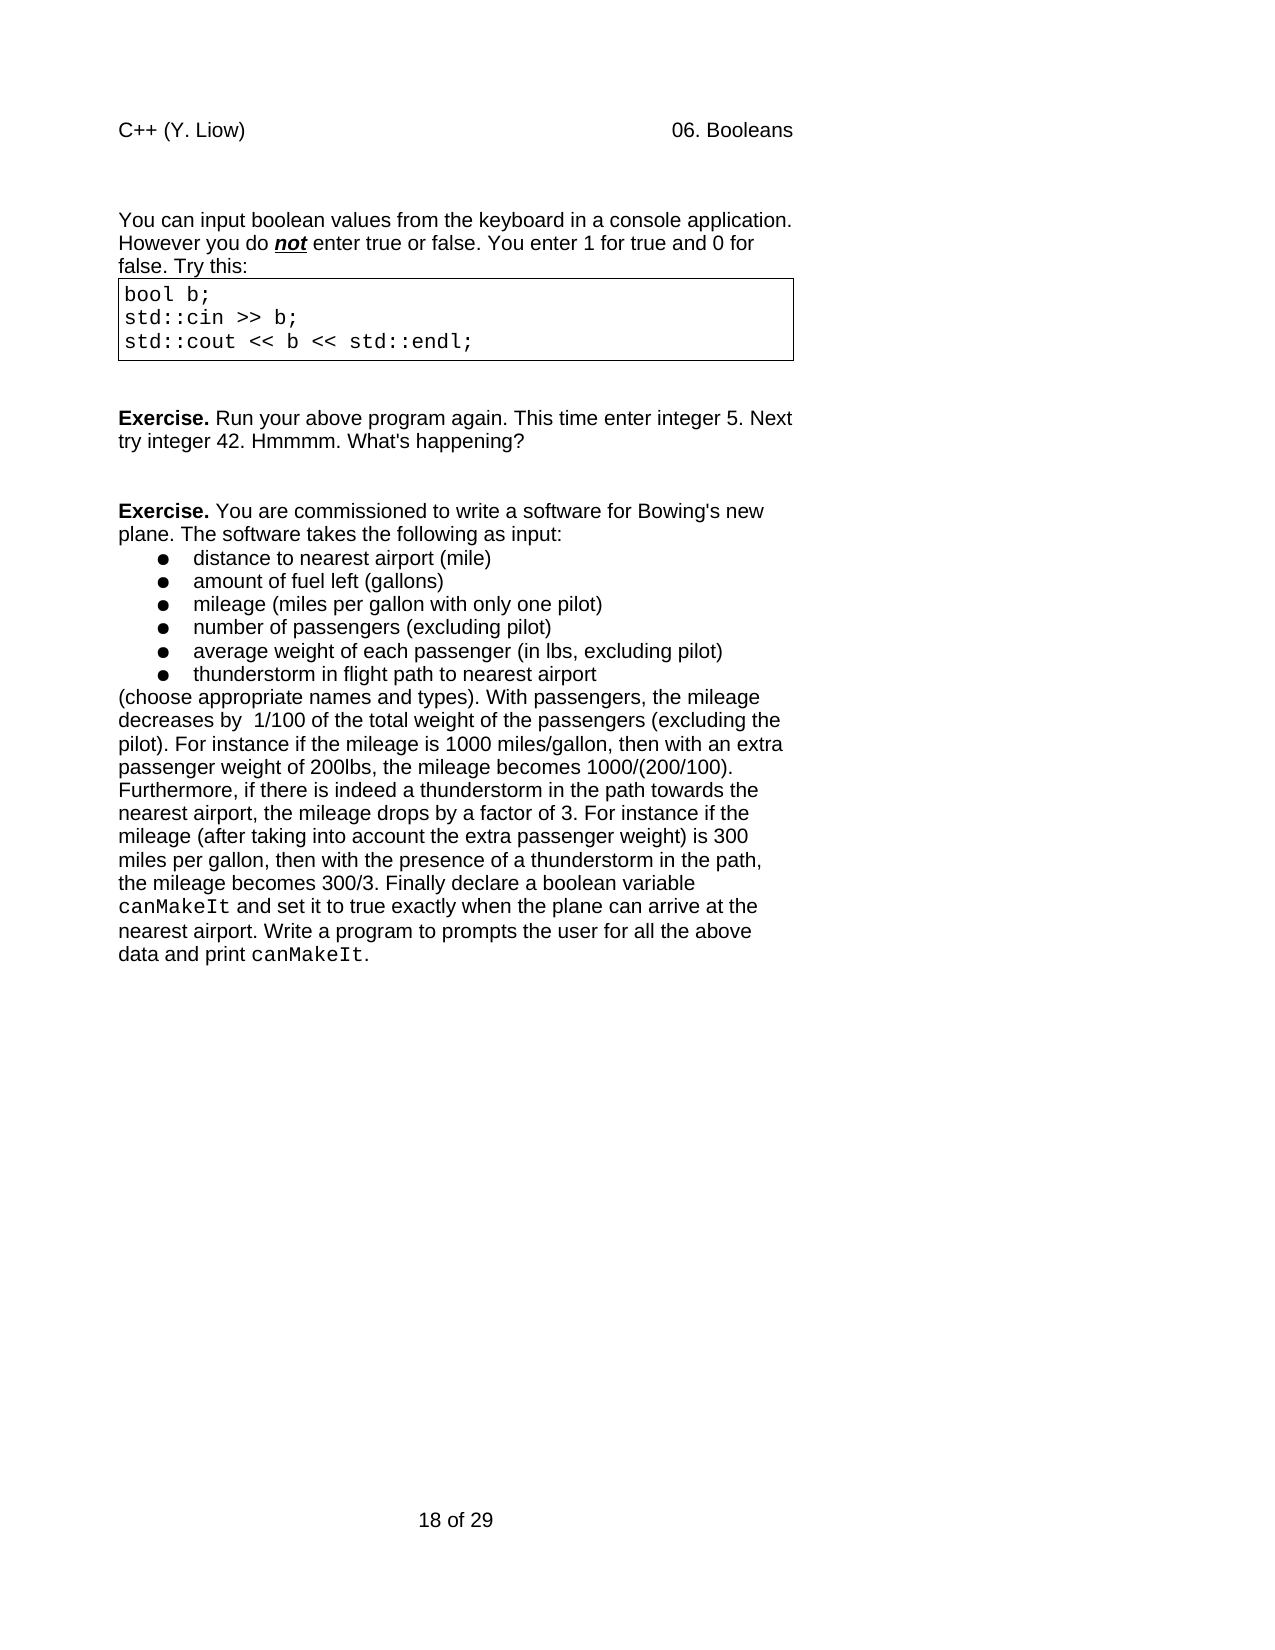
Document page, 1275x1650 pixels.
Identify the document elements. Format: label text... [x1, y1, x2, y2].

list thunderstorm in flight path to nearest airport [156, 662, 793, 686]
table_header bool b; std::cin >> b; std::cout << b << std::endl; [119, 279, 793, 360]
list mileage (miles per gallon with only one pilot) [156, 593, 793, 616]
text You can input boolean values from the keyboard in a console application. However you do not enter true or false. You enter 1 for true and 0 for false. Try this: [118, 208, 793, 278]
text (choose appropriate names and types). With passengers, the mileage decreases by 1/100 of the total weight of the passengers (excluding the pilot). For instance if the mileage is 1000 miles/gallon, then with an extra passenger weight of 200lbs, the mileage becomes 1000/(200/100). Furthermore, if there is indeed a thunderstorm in the path towards the nearest airport, the mileage drops by a factor of 3. For instance if the mileage (after taking into account the extra passenger weight) is 300 miles per gallon, then with the presence of a thunderstorm in the path, the mileage becomes 300/3. Finally declare a boolean variable canMakeIt and set it to true exactly when the plane can arrive at the nearest airport. Write a program to prompts the user for all the above data and print canMakeIt. [118, 686, 793, 968]
text Exercise. You are commissioned to write a software for Bowing's new plane. The software takes the following as input: [118, 500, 793, 546]
text Exercise. Run your above program again. This time enter integer 5. Next try integer 42. Hmmmm. What's happening? [118, 407, 793, 453]
list average weight of each passenger (in lbs, excluding pilot) [156, 639, 793, 662]
list number of passengers (excluding pilot) [156, 616, 793, 639]
list amount of fuel left (gallons) [156, 569, 793, 593]
list distance to nearest airport (mile) [156, 546, 793, 569]
